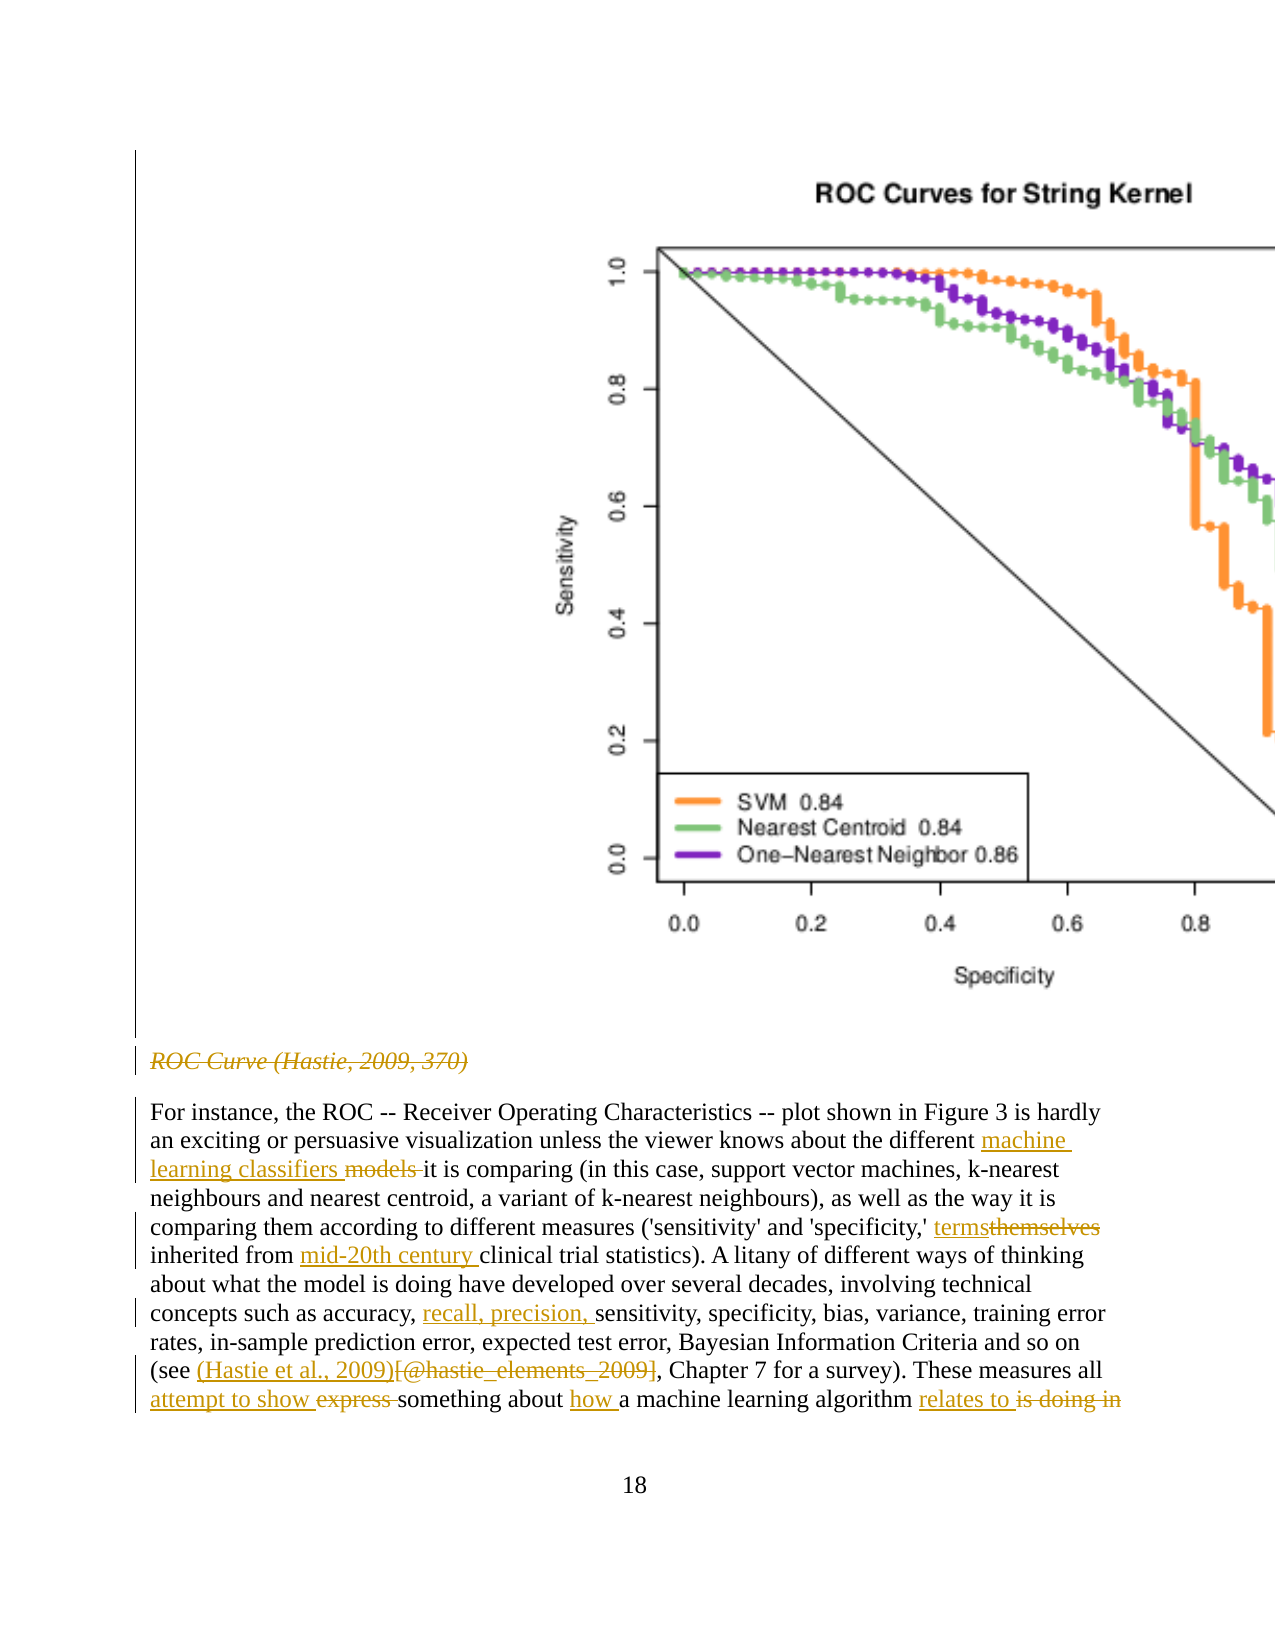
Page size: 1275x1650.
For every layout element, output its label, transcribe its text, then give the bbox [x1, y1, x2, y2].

text For instance, the ROC -- Receiver Operating Characteristics -- plot shown in Figure 3 is hardly an exciting or persuasive visualization unless the viewer knows about the different machine learning classifiers it is comparing (in this case, support vector machines, k-nearest neighbours and nearest centroid, a variant of k-nearest neighbours), as well as the way it is comparing them according to different measures ('sensitivity' and 'specificity,' terms inherited from mid-20th century clinical trial statistics). A litany of different ways of thinking about what the model is doing have developed over several decades, involving technical concepts such as accuracy, recall, precision, sensitivity, specificity, bias, variance, training error rates, in-sample prediction error, expected test error, Bayesian Information Criteria and so on (see (Hastie et al., 2009), Chapter 7 for a survey). These measures all attempt to show something about how a machine learning algorithm relates to the data. Even if it is not feasible to follow for instance how a random forest or neural network model has arrived at a particular configuration, it is possible and necessary to observe and compare the performance of multiple models from different partial angles. The promise of reducing the dimensional overflow of data in many forms to interpretable visual order depends on the partial observations afforded by these techniques. [150, 1046, 1125, 1413]
picture [150, 150, 1275, 1038]
